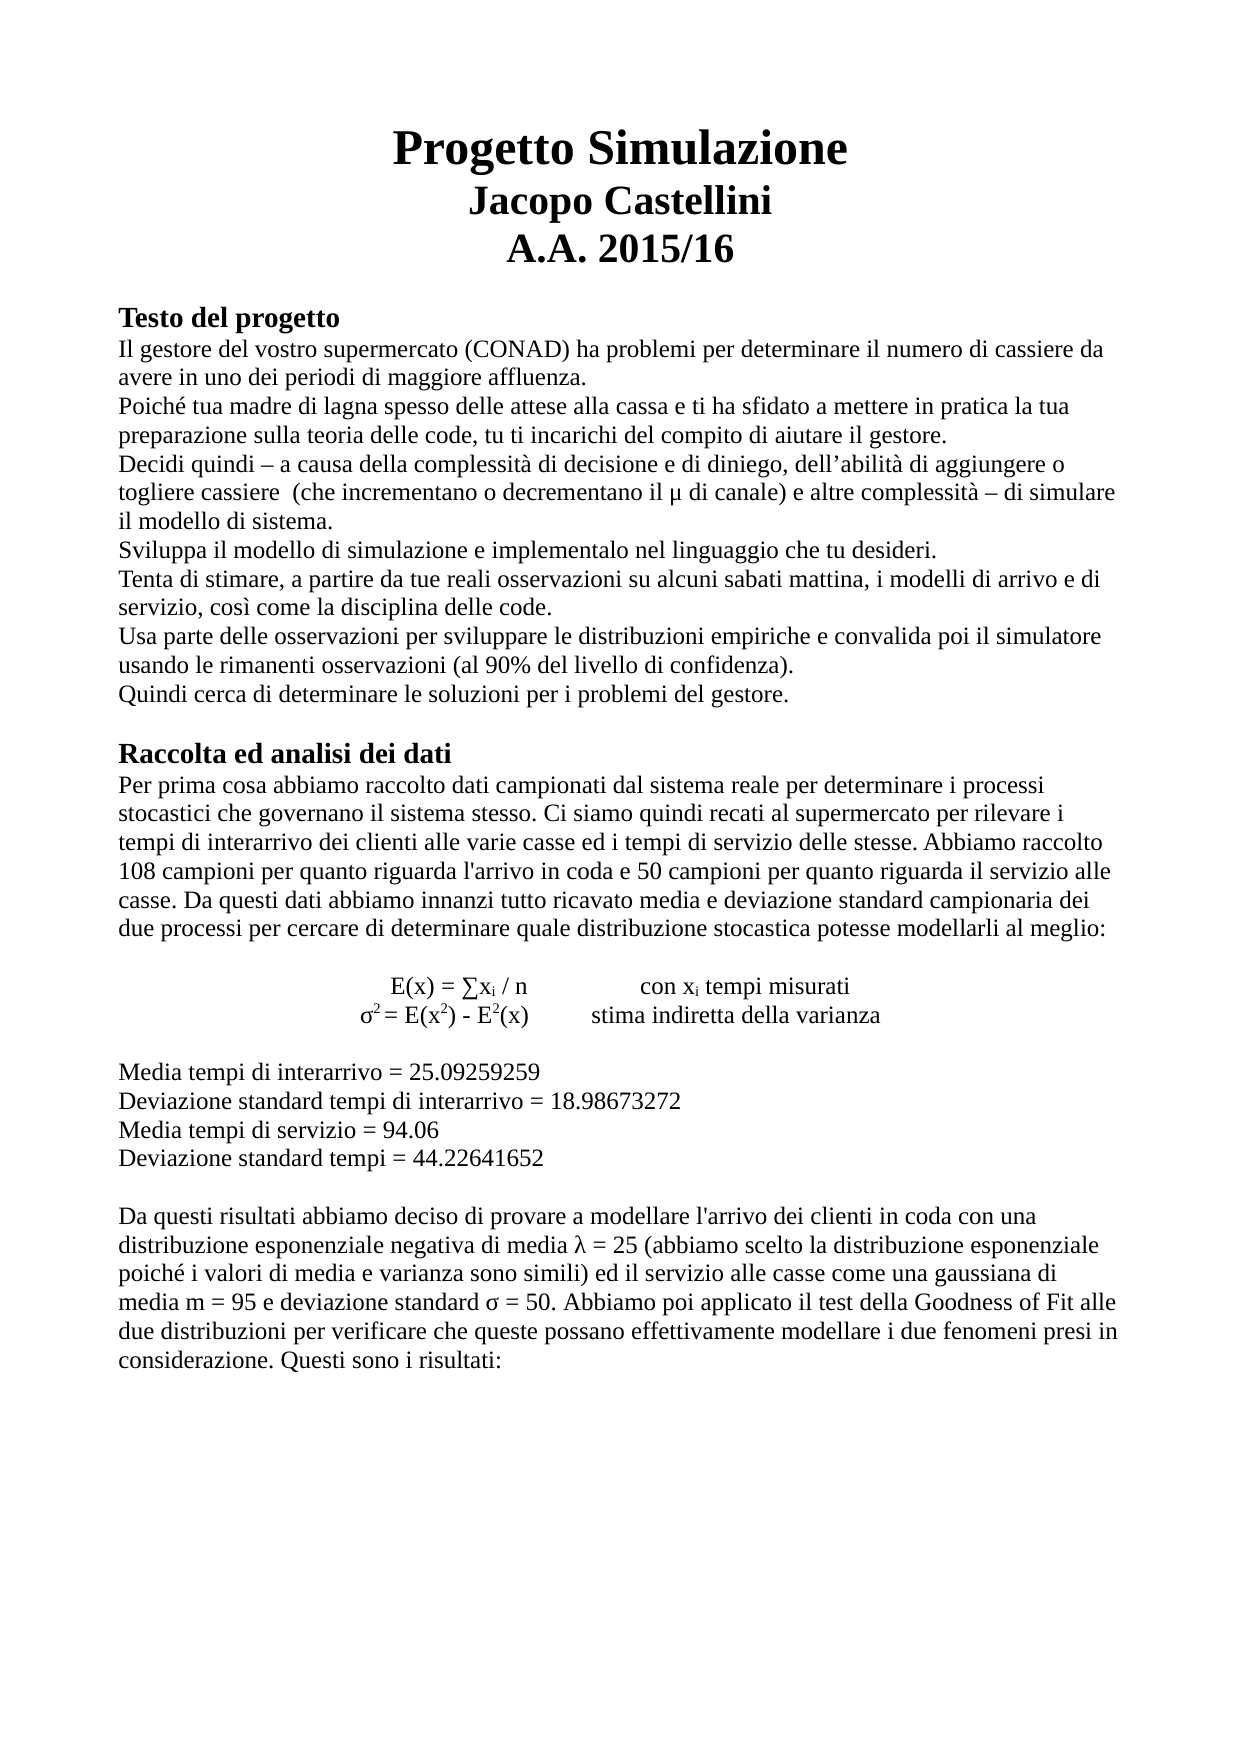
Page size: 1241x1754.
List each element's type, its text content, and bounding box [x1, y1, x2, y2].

text E(x) = ∑xi / n con xi tempi misurati [118, 971, 1122, 1000]
text Deviazione standard tempi di interarrivo = 18.98673272 [118, 1086, 1122, 1115]
text Media tempi di interarrivo = 25.09259259 [118, 1057, 1122, 1086]
text Usa parte delle osservazioni per sviluppare le distribuzioni empiriche e convalida poi il simulatore usando le rimanenti osservazioni (al 90% del livello di confidenza). [118, 621, 1122, 679]
text Il gestore del vostro supermercato (CONAD) ha problemi per determinare il numero di cassiere da avere in uno dei periodi di maggiore affluenza. [118, 334, 1122, 391]
text A.A. 2015/16 [118, 223, 1122, 271]
text Raccolta ed analisi dei dati [118, 736, 1122, 770]
text Testo del progetto [118, 300, 1122, 334]
text Sviluppa il modello di simulazione e implementalo nel linguaggio che tu desideri. [118, 535, 1122, 564]
text Da questi risultati abbiamo deciso di provare a modellare l'arrivo dei clienti in coda con una distribuzione esponenziale negativa di media λ = 25 (abbiamo scelto la distribuzione esponenziale poiché i valori di media e varianza sono simili) ed il servizio alle casse come una gaussiana di media m = 95 e deviazione standard σ = 50. Abbiamo poi applicato il test della Goodness of Fit alle due distribuzioni per verificare che queste possano effettivamente modellare i due fenomeni presi in considerazione. Questi sono i risultati: [118, 1201, 1122, 1373]
text Tenta di stimare, a partire da tue reali osservazioni su alcuni sabati mattina, i modelli di arrivo e di servizio, così come la disciplina delle code. [118, 564, 1122, 621]
text σ2 = E(x2) - E2(x) stima indiretta della varianza [118, 1000, 1122, 1028]
text Poiché tua madre di lagna spesso delle attese alla cassa e ti ha sfidato a mettere in pratica la tua preparazione sulla teoria delle code, tu ti incarichi del compito di aiutare il gestore. [118, 391, 1122, 449]
text Quindi cerca di determinare le soluzioni per i problemi del gestore. [118, 679, 1122, 707]
text Deviazione standard tempi = 44.22641652 [118, 1143, 1122, 1172]
text Progetto Simulazione [118, 118, 1122, 176]
text Jacopo Castellini [118, 176, 1122, 223]
text Per prima cosa abbiamo raccolto dati campionati dal sistema reale per determinare i processi stocastici che governano il sistema stesso. Ci siamo quindi recati al supermercato per rilevare i tempi di interarrivo dei clienti alle varie casse ed i tempi di servizio delle stesse. Abbiamo raccolto 108 campioni per quanto riguarda l'arrivo in coda e 50 campioni per quanto riguarda il servizio alle casse. Da questi dati abbiamo innanzi tutto ricavato media e deviazione standard campionaria dei due processi per cercare di determinare quale distribuzione stocastica potesse modellarli al meglio: [118, 770, 1122, 942]
text Media tempi di servizio = 94.06 [118, 1115, 1122, 1143]
text Decidi quindi – a causa della complessità di decisione e di diniego, dell’abilità di aggiungere o togliere cassiere (che incrementano o decrementano il μ di canale) e altre complessità – di simulare il modello di sistema. [118, 449, 1122, 535]
